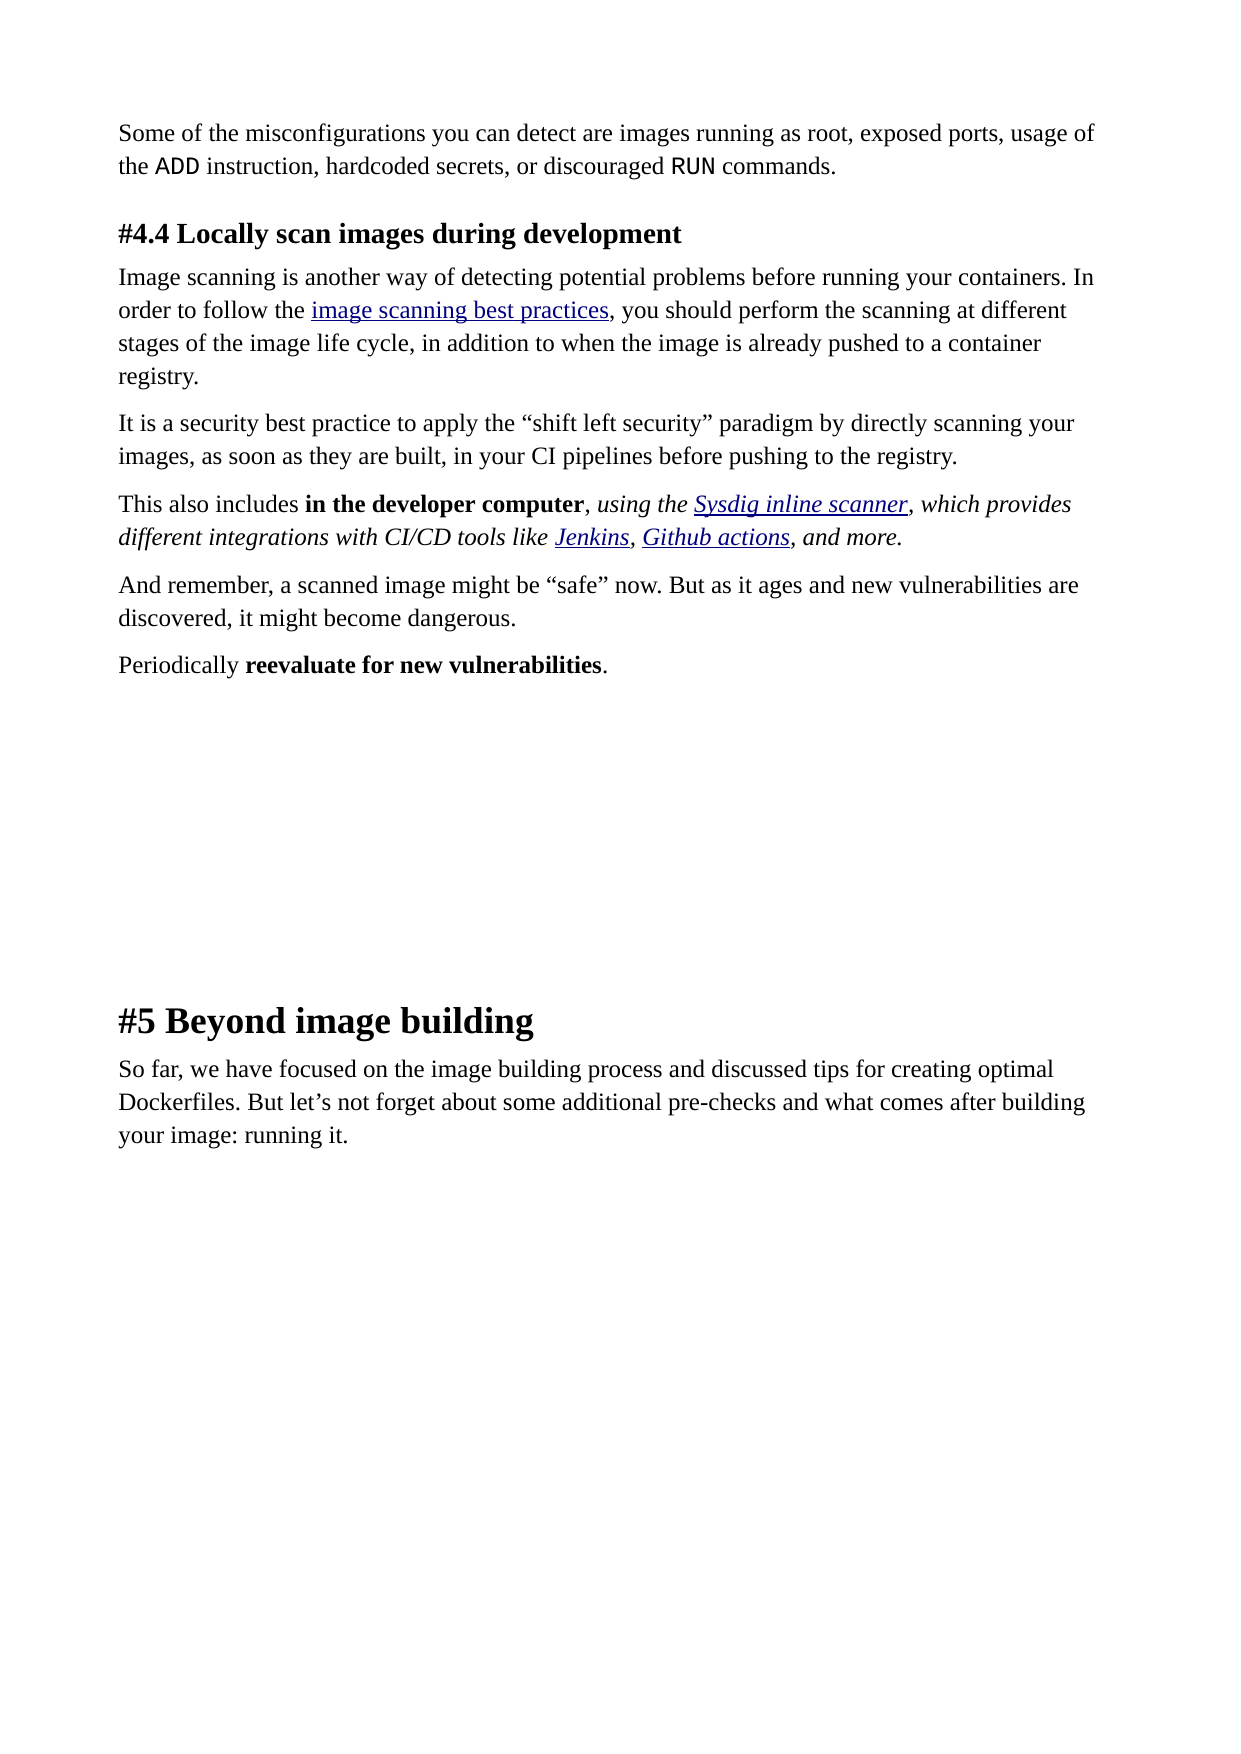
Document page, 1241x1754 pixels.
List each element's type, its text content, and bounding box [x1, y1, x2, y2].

text And remember, a scanned image might be “safe” now. But as it ages and new vulnerabilities are discovered, it might become dangerous. [118, 570, 1122, 631]
text Periodically reevaluate for new vulnerabilities. [118, 650, 1122, 679]
text This also includes in the developer computer, using the Sysdig inline scanner, which provides different integrations with CI/CD tools like Jenkins, Github actions, and more. [118, 489, 1122, 551]
text Some of the misconfigurations you can detect are images running as root, exposed ports, usage of the ADD instruction, hardcoded secrets, or discouraged RUN commands. [118, 118, 1122, 182]
text It is a security best practice to apply the “shift left security” paradigm by directly scanning your images, as soon as they are built, in your CI pipelines before pushing to the registry. [118, 408, 1122, 470]
subtitle #4.4 Locally scan images during development [118, 216, 1122, 249]
subtitle #5 Beyond image building [118, 998, 1122, 1042]
text Image scanning is another way of detecting potential problems before running your containers. In order to follow the image scanning best practices, you should perform the scanning at different stages of the image life cycle, in addition to when the image is already pushed to a container registry. [118, 262, 1122, 389]
text So far, we have focused on the image building process and discussed tips for creating optimal Dockerfiles. But let’s not forget about some additional pre-checks and what comes after building your image: running it. [118, 1054, 1122, 1149]
